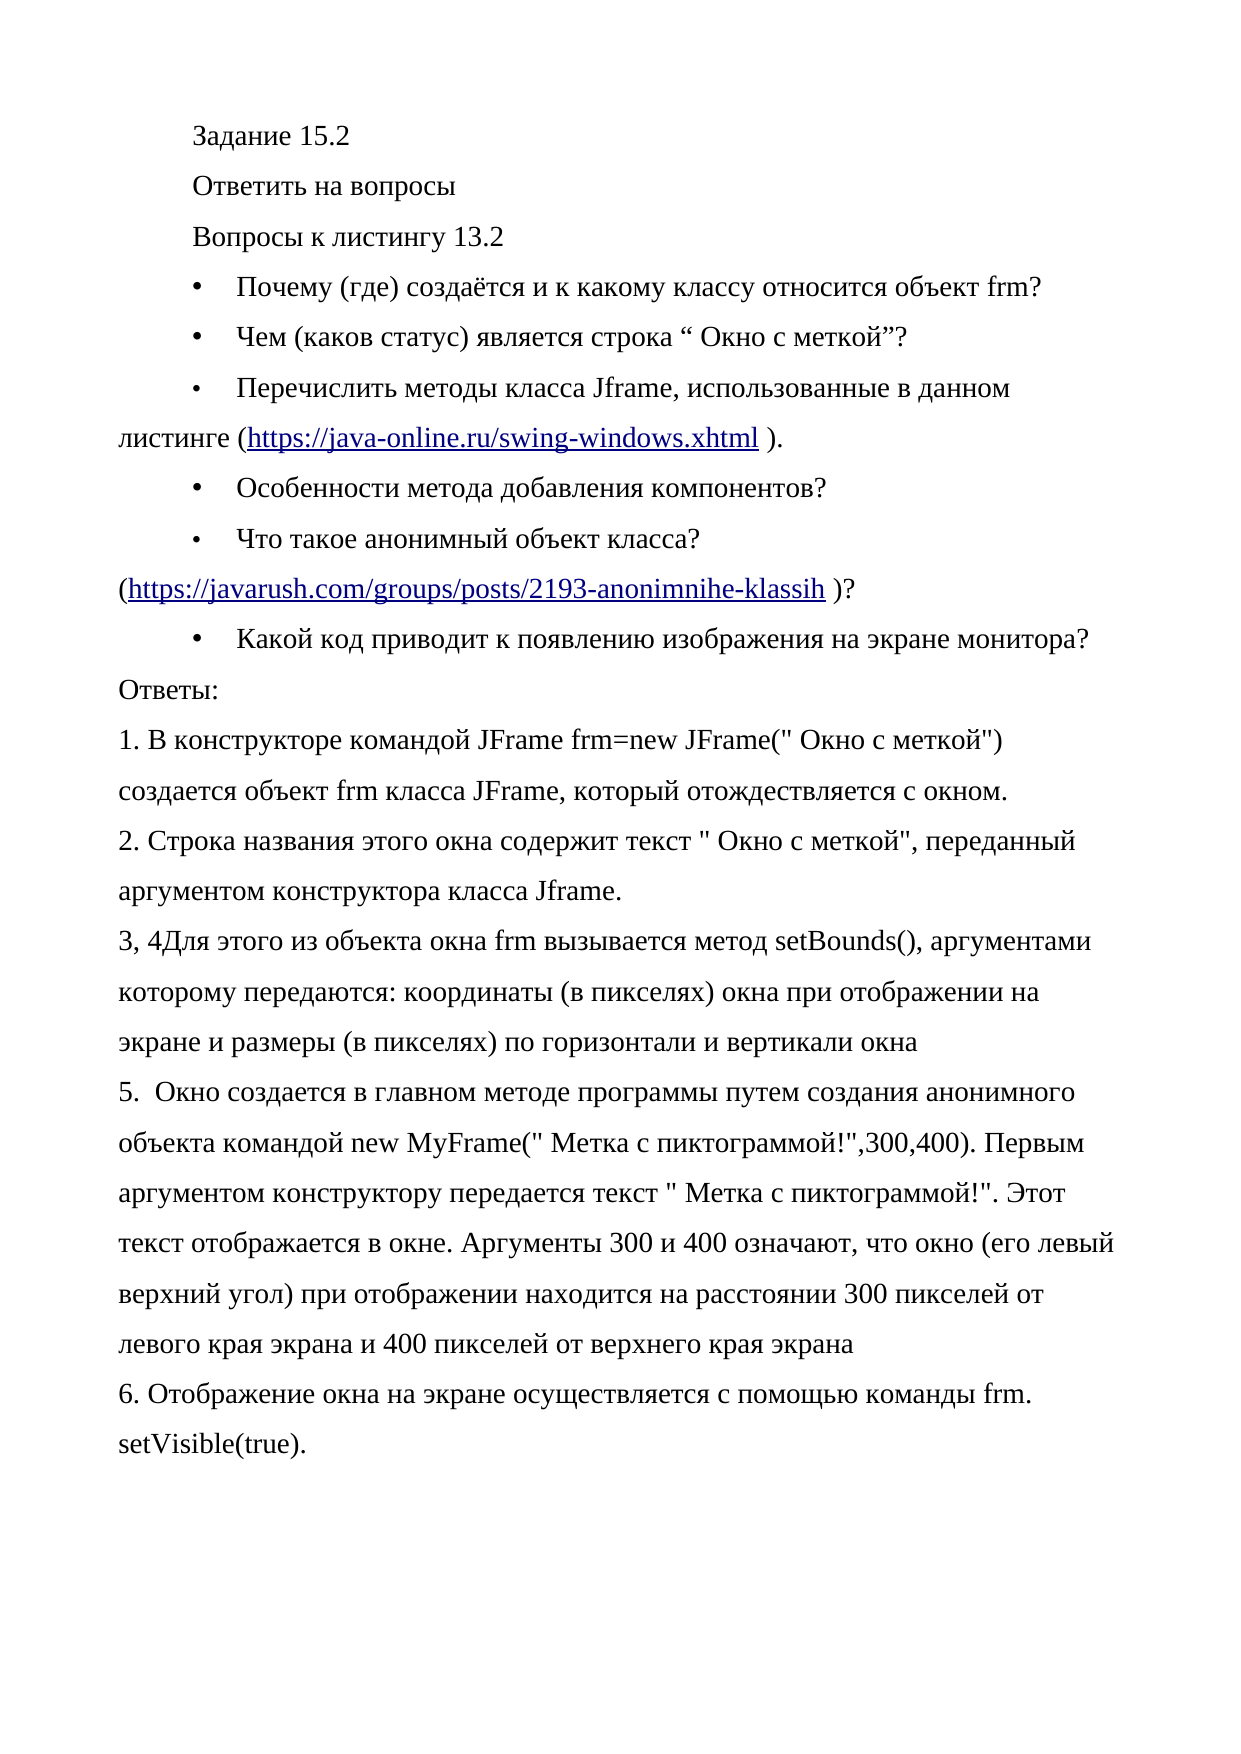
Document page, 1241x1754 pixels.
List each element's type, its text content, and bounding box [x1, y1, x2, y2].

text Вопросы к листингу 13.2 [118, 219, 1122, 252]
list Какой код приводит к появлению изображения на экране монитора? [118, 622, 1122, 655]
text Ответить на вопросы [118, 168, 1122, 202]
list Особенности метода добавления компонентов? [118, 471, 1122, 504]
list Что такое анонимный объект класса? (https://javarush.com/groups/posts/2193-anonimnihe-klassih )? [118, 521, 1122, 605]
list Почему (где) создаётся и к какому классу относится объект frm? [118, 269, 1122, 303]
list 3, 4Для этого из объекта окна frm вызывается метод setBounds(), аргументами которому передаются: координаты (в пикселях) окна при отображении на экране и размеры (в пикселях) по горизонтали и вертикали окна [118, 923, 1122, 1058]
text Задание 15.2 [118, 118, 1122, 152]
list 6. Отображение окна на экране осуществляется с помощью команды frm. setVisible(true). [118, 1376, 1122, 1460]
list Чем (каков статус) является строка “ Окно с меткой”? [118, 319, 1122, 353]
list 5. Окно создается в главном методе программы путем создания анонимного объекта командой new MyFrame(" Метка с пиктограммой!",300,400). Первым аргументом конструктору передается текст " Метка с пиктограммой!". Этот текст отображается в окне. Аргументы 300 и 400 означают, что окно (его левый верхний угол) при отображении находится на расстоянии 300 пикселей от левого края экрана и 400 пикселей от верхнего края экрана [118, 1074, 1122, 1359]
list Ответы: 1. В конструкторе командой JFrame frm=new JFrame(" Окно с меткой") создается объект frm класса JFrame, который отождествляется с окном. [118, 672, 1122, 806]
list 2. Строка названия этого окна содержит текст " Окно с меткой", переданный аргументом конструктора класса Jframe. [118, 823, 1122, 907]
list Перечислить методы класса Jframe, использованные в данном листинге (https://java-online.ru/swing-windows.xhtml ). [118, 370, 1122, 454]
